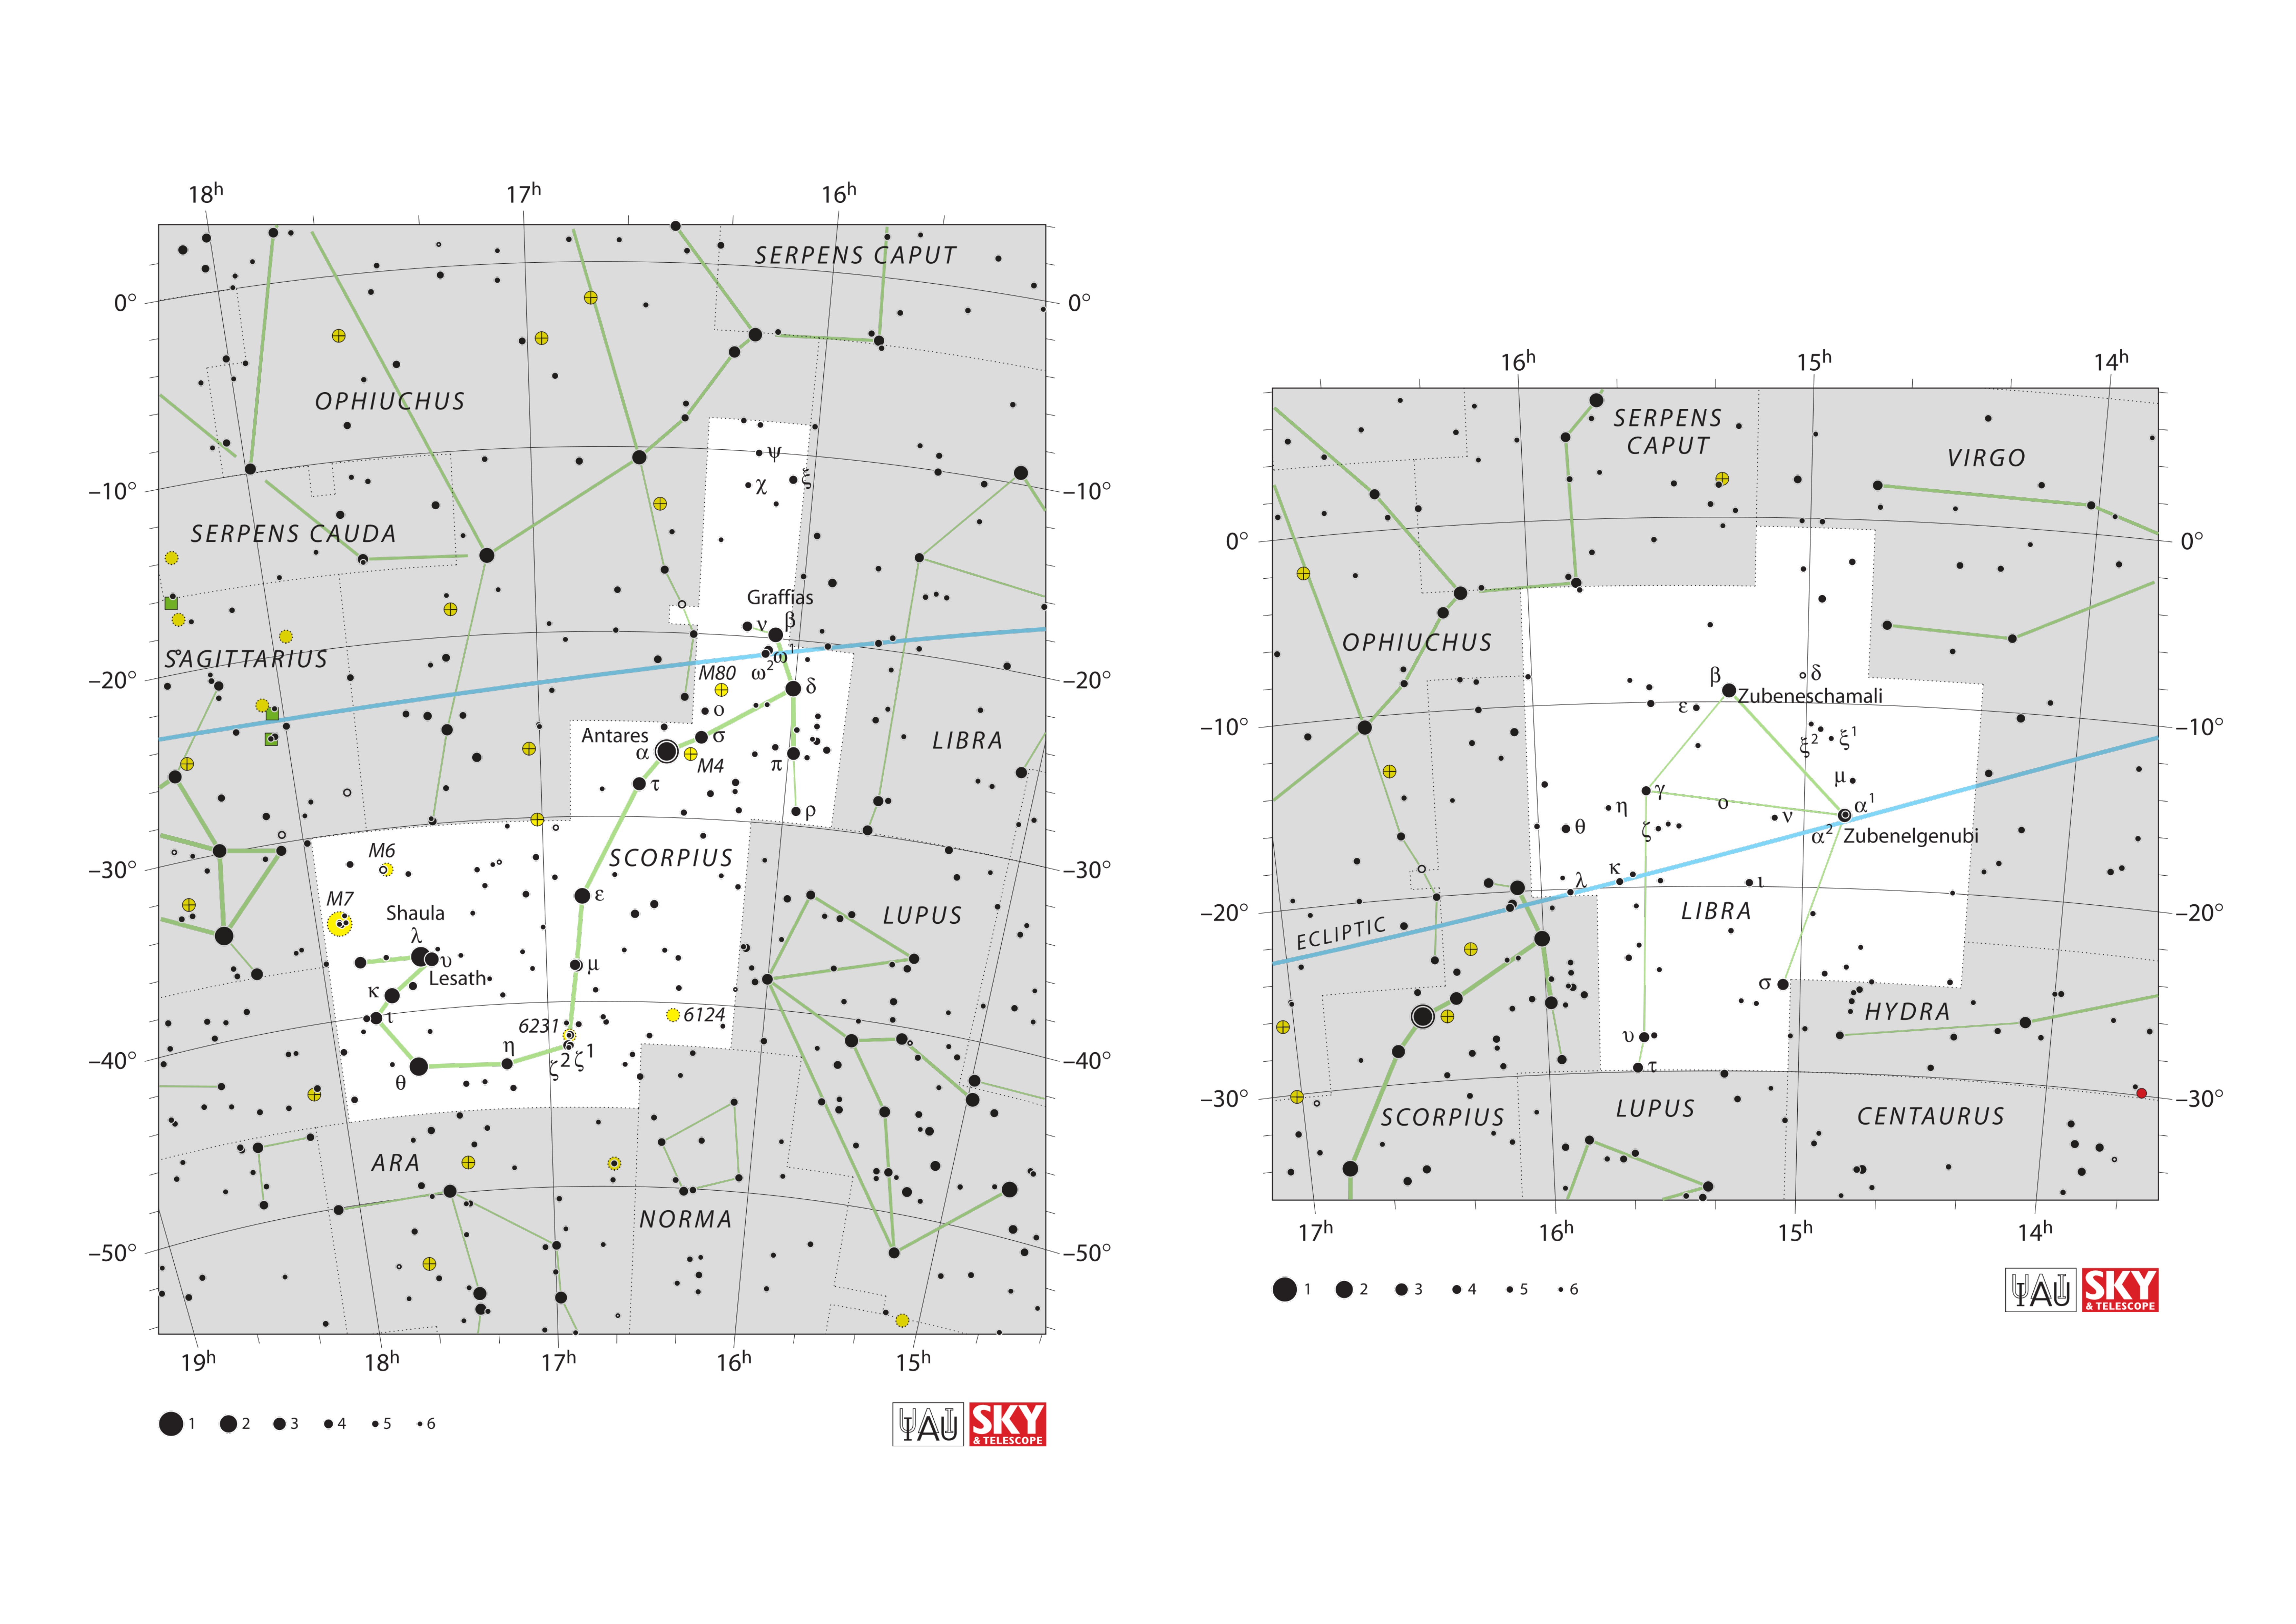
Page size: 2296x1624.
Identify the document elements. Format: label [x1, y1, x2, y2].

picture [89, 182, 1111, 1446]
picture [1201, 349, 2223, 1312]
